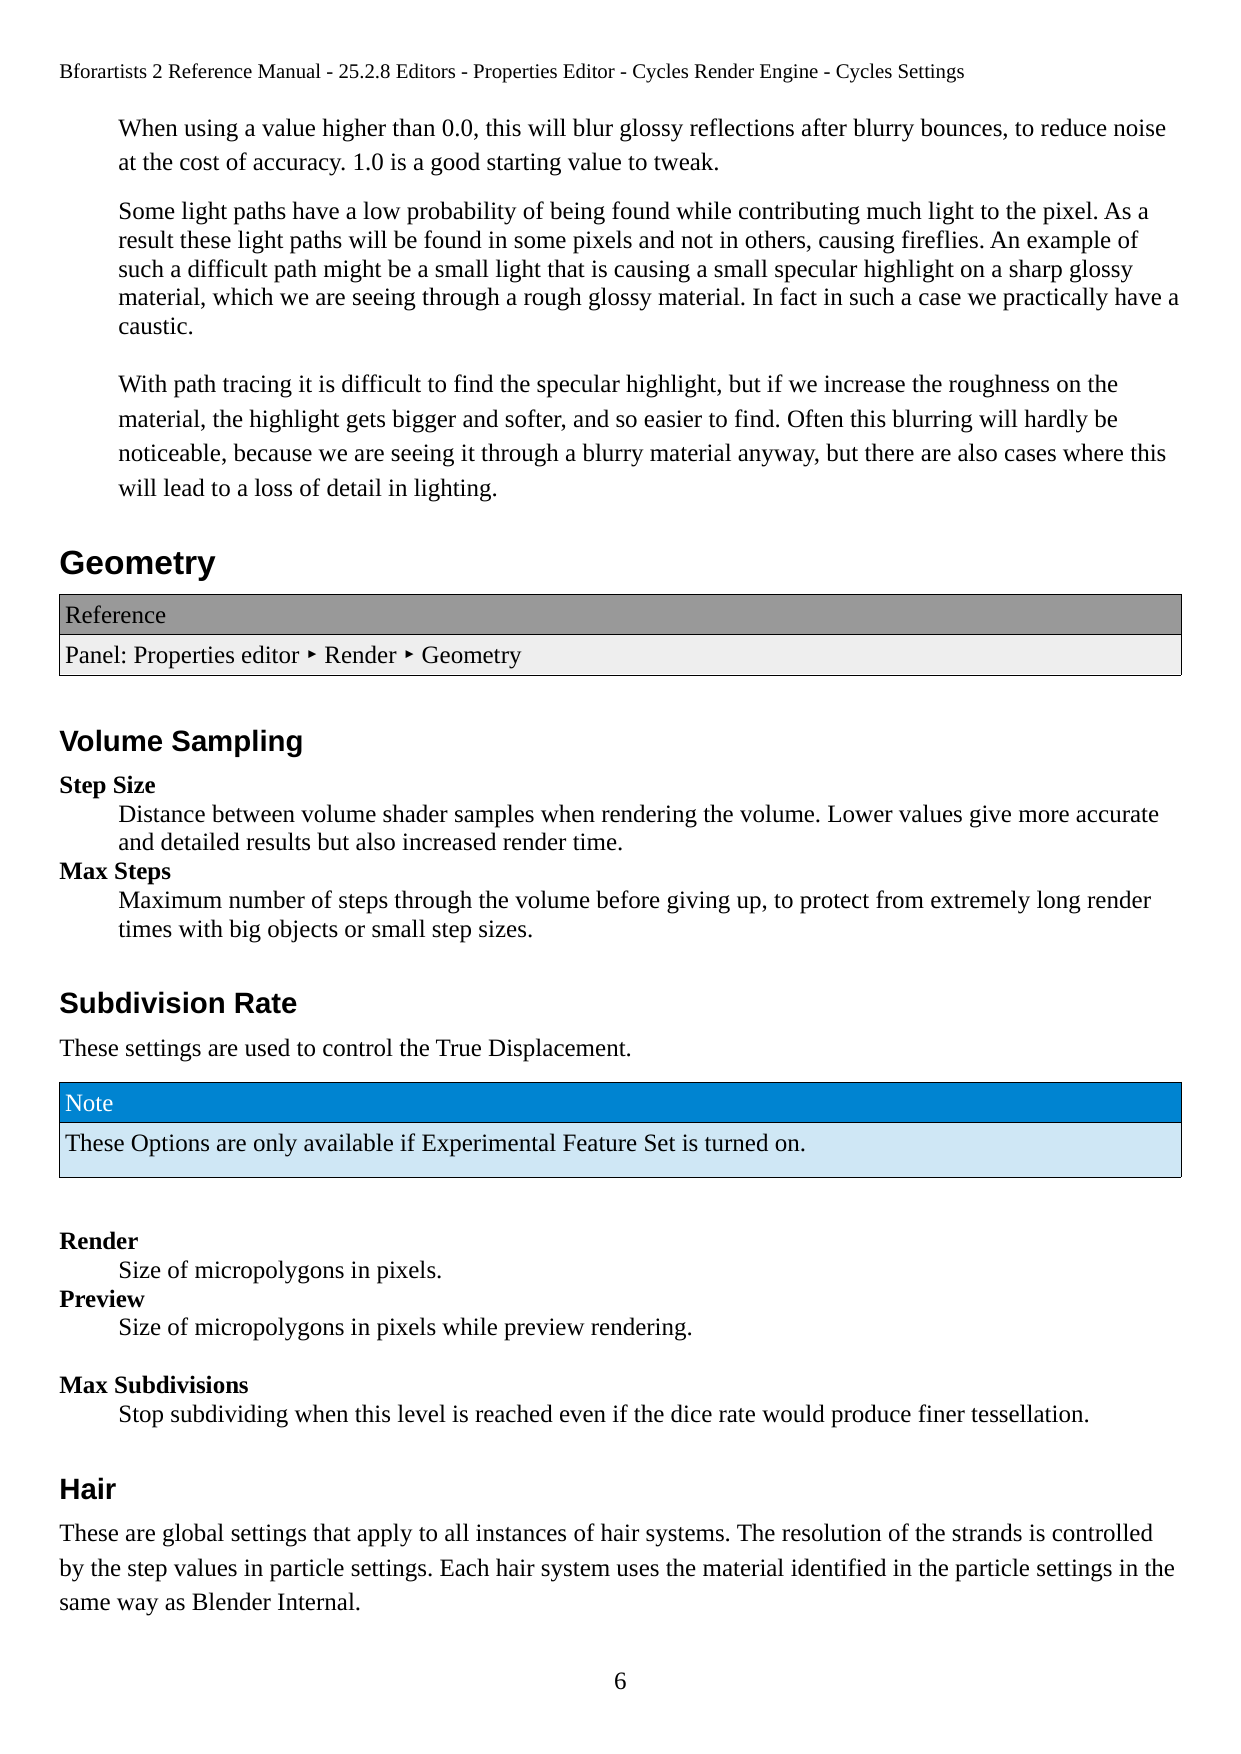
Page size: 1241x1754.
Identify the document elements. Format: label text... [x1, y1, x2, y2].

subtitle Max Steps [59, 856, 1181, 885]
subtitle Geometry [59, 543, 1181, 581]
subtitle Preview [59, 1284, 1181, 1312]
table_cell Panel: Properties editor ‣ Render ‣ Geometry [60, 635, 1181, 674]
subtitle Hair [59, 1472, 1181, 1506]
text With path tracing it is difficult to find the specular highlight, but if we increase the roughness on the material, the highlight gets bigger and softer, and so easier to find. Often this blurring will hardly be noticeable, because we are seeing it through a blurry material anyway, but there are also cases where this will lead to a loss of detail in lighting. [118, 369, 1181, 502]
text When using a value higher than 0.0, this will blur glossy reflections after blurry bounces, to reduce noise at the cost of accuracy. 1.0 is a good starting value to tweak. [118, 113, 1181, 176]
table_cell These Options are only available if Experimental Feature Set is turned on. [60, 1123, 1181, 1177]
table_header Reference [60, 595, 1181, 634]
table_header Note [60, 1083, 1181, 1122]
list Maximum number of steps through the volume before giving up, to protect from extremely long render times with big objects or small step sizes. [118, 885, 1181, 942]
text These are global settings that apply to all instances of hair systems. The resolution of the strands is controlled by the step values in particle settings. Each hair system uses the material identified in the particle settings in the same way as Blender Internal. [59, 1518, 1181, 1616]
subtitle Step Size [59, 770, 1181, 799]
list Stop subdividing when this level is reached even if the dice rate would produce finer tessellation. [118, 1399, 1181, 1428]
text These settings are used to control the True Displacement. [59, 1033, 1181, 1061]
subtitle Max Subdivisions [59, 1371, 1181, 1399]
subtitle Subdivision Rate [59, 986, 1181, 1020]
subtitle Render [59, 1226, 1181, 1255]
list Size of micropolygons in pixels. [118, 1255, 1181, 1284]
subtitle Volume Sampling [59, 724, 1181, 757]
list Size of micropolygons in pixels while preview rendering. [118, 1312, 1181, 1341]
list Some light paths have a low probability of being found while contributing much light to the pixel. As a result these light paths will be found in some pixels and not in others, causing fireflies. An example of such a difficult path might be a small light that is causing a small specular highlight on a sharp glossy material, which we are seeing through a rough glossy material. In fact in such a case we practically have a caustic. [118, 196, 1181, 340]
list Distance between volume shader samples when rendering the volume. Lower values give more accurate and detailed results but also increased render time. [118, 799, 1181, 856]
